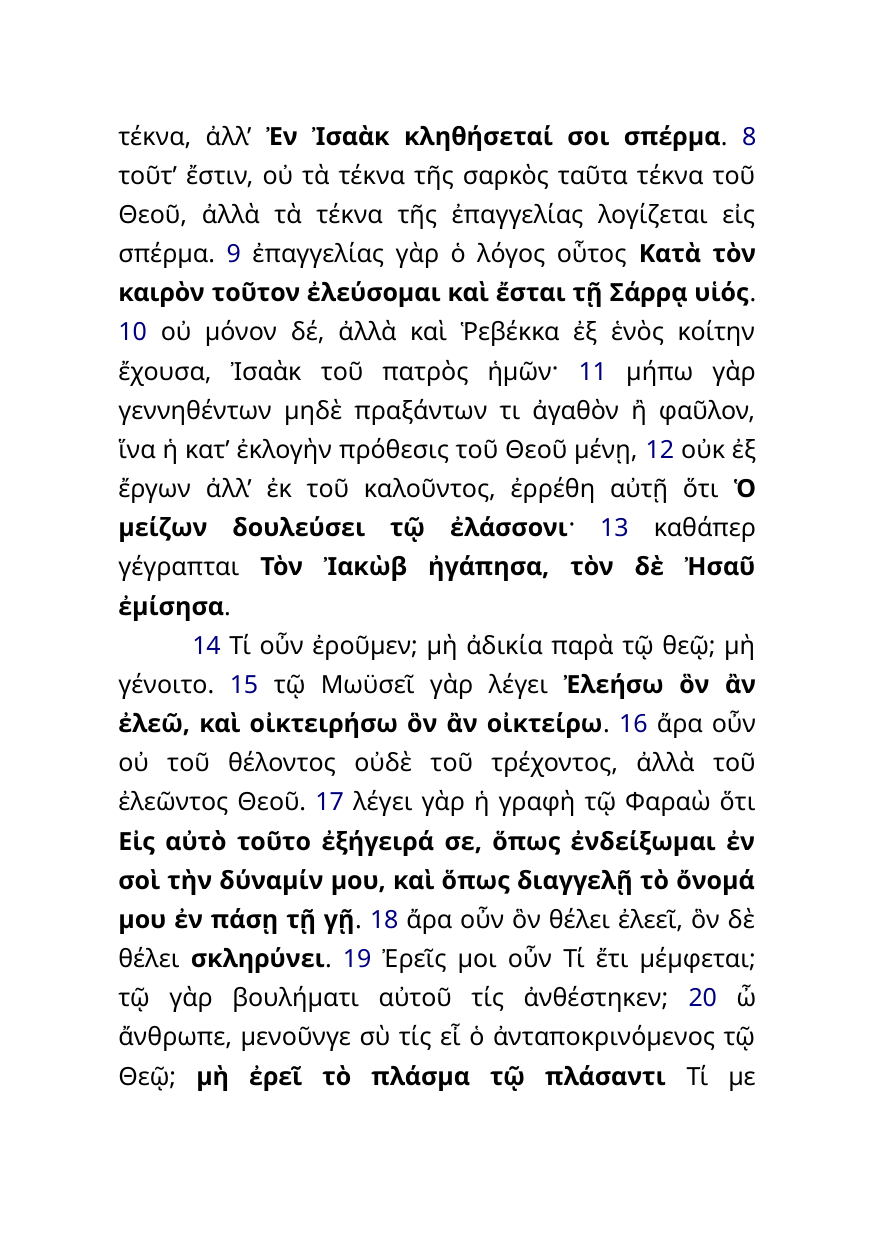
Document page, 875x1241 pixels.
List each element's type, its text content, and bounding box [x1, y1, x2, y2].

text τέκνα, ἀλλ’ Ἐν Ἰσαὰκ κληθήσεταί σοι σπέρμα. 8 τοῦτ’ ἔστιν, οὐ τὰ τέκνα τῆς σαρκὸς ταῦτα τέκνα τοῦ Θεοῦ, ἀλλὰ τὰ τέκνα τῆς ἐπαγγελίας λογίζεται εἰς σπέρμα. 9 ἐπαγγελίας γὰρ ὁ λόγος οὗτος Κατὰ τὸν καιρὸν τοῦτον ἐλεύσομαι καὶ ἔσται τῇ Σάρρᾳ υἱός. 10 οὐ μόνον δέ, ἀλλὰ καὶ Ῥεβέκκα ἐξ ἑνὸς κοίτην ἔχουσα, Ἰσαὰκ τοῦ πατρὸς ἡμῶν· 11 μήπω γὰρ γεννηθέντων μηδὲ πραξάντων τι ἀγαθὸν ἢ φαῦλον, ἵνα ἡ κατ’ ἐκλογὴν πρόθεσις τοῦ Θεοῦ μένῃ, 12 οὐκ ἐξ ἔργων ἀλλ’ ἐκ τοῦ καλοῦντος, ἐρρέθη αὐτῇ ὅτι Ὁ μείζων δουλεύσει τῷ ἐλάσσονι· 13 καθάπερ γέγραπται Τὸν Ἰακὼβ ἠγάπησα, τὸν δὲ Ἠσαῦ ἐμίσησα. [118, 118, 756, 622]
text 14 Τί οὖν ἐροῦμεν; μὴ ἀδικία παρὰ τῷ θεῷ; μὴ γένοιτο. 15 τῷ Μωϋσεῖ γὰρ λέγει Ἐλεήσω ὃν ἂν ἐλεῶ, καὶ οἰκτειρήσω ὃν ἂν οἰκτείρω. 16 ἄρα οὖν οὐ τοῦ θέλοντος οὐδὲ τοῦ τρέχοντος, ἀλλὰ τοῦ ἐλεῶντος Θεοῦ. 17 λέγει γὰρ ἡ γραφὴ τῷ Φαραὼ ὅτι Εἰς αὐτὸ τοῦτο ἐξήγειρά σε, ὅπως ἐνδείξωμαι ἐν σοὶ τὴν δύναμίν μου, καὶ ὅπως διαγγελῇ τὸ ὄνομά μου ἐν πάσῃ τῇ γῇ. 18 ἄρα οὖν ὃν θέλει ἐλεεῖ, ὃν δὲ θέλει σκληρύνει. 19 Ἐρεῖς μοι οὖν Τί ἔτι μέμφεται; τῷ γὰρ βουλήματι αὐτοῦ τίς ἀνθέστηκεν; 20 ὦ ἄνθρωπε, μενοῦνγε σὺ τίς εἶ ὁ ἀνταποκρινόμενος τῷ Θεῷ; μὴ ἐρεῖ τὸ πλάσμα τῷ πλάσαντι Τί με [118, 627, 756, 1092]
